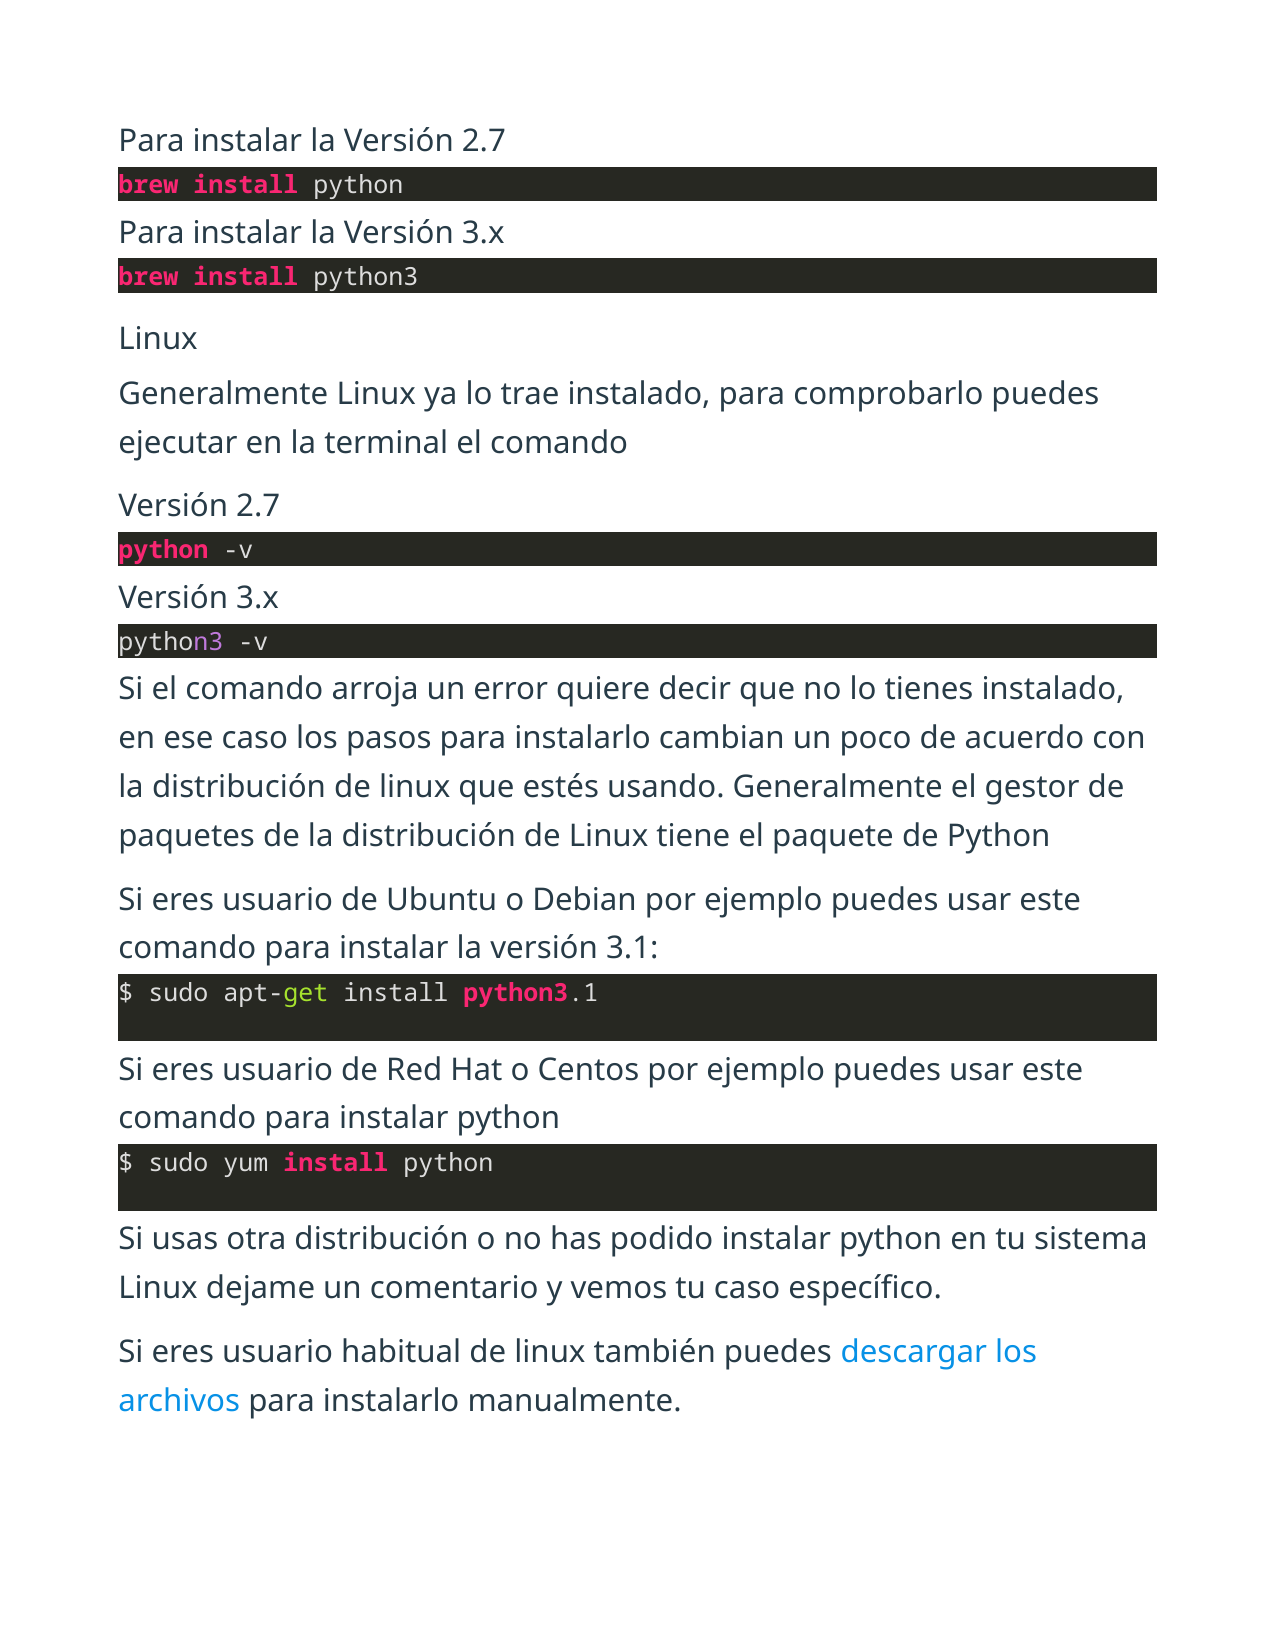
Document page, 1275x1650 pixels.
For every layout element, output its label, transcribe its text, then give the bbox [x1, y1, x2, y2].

text python3 -v [118, 624, 1157, 658]
text brew install python [118, 167, 1157, 201]
text Generalmente Linux ya lo trae instalado, para comprobarlo puedes ejecutar en la terminal el comando [118, 371, 1157, 462]
text Si usas otra distribución o no has podido instalar python en tu sistema Linux dejame un comentario y vemos tu caso específico. [118, 1216, 1157, 1308]
text python -v [118, 532, 1157, 566]
text Versión 2.7 [118, 483, 1157, 526]
text Para instalar la Versión 2.7 [118, 118, 1157, 161]
text brew install python3 [118, 258, 1157, 293]
text Si eres usuario de Ubuntu o Debian por ejemplo puedes usar este comando para instalar la versión 3.1: [118, 877, 1157, 968]
text Si eres usuario de Red Hat o Centos por ejemplo puedes usar este comando para instalar python [118, 1046, 1157, 1138]
text Para instalar la Versión 3.x [118, 209, 1157, 252]
subtitle Linux [118, 316, 1157, 358]
text Si eres usuario habitual de linux también puedes descargar los archivos para instalarlo manualmente. [118, 1329, 1157, 1420]
text Si el comando arroja un error quiere decir que no lo tienes instalado, en ese caso los pasos para instalarlo cambian un poco de acuerdo con la distribución de linux que estés usando. Generalmente el gestor de paquetes de la distribución de Linux tiene el paquete de Python [118, 666, 1157, 856]
text $ sudo yum install python [118, 1144, 1157, 1178]
text $ sudo apt-get install python3.1 [118, 974, 1157, 1008]
text Versión 3.x [118, 575, 1157, 617]
